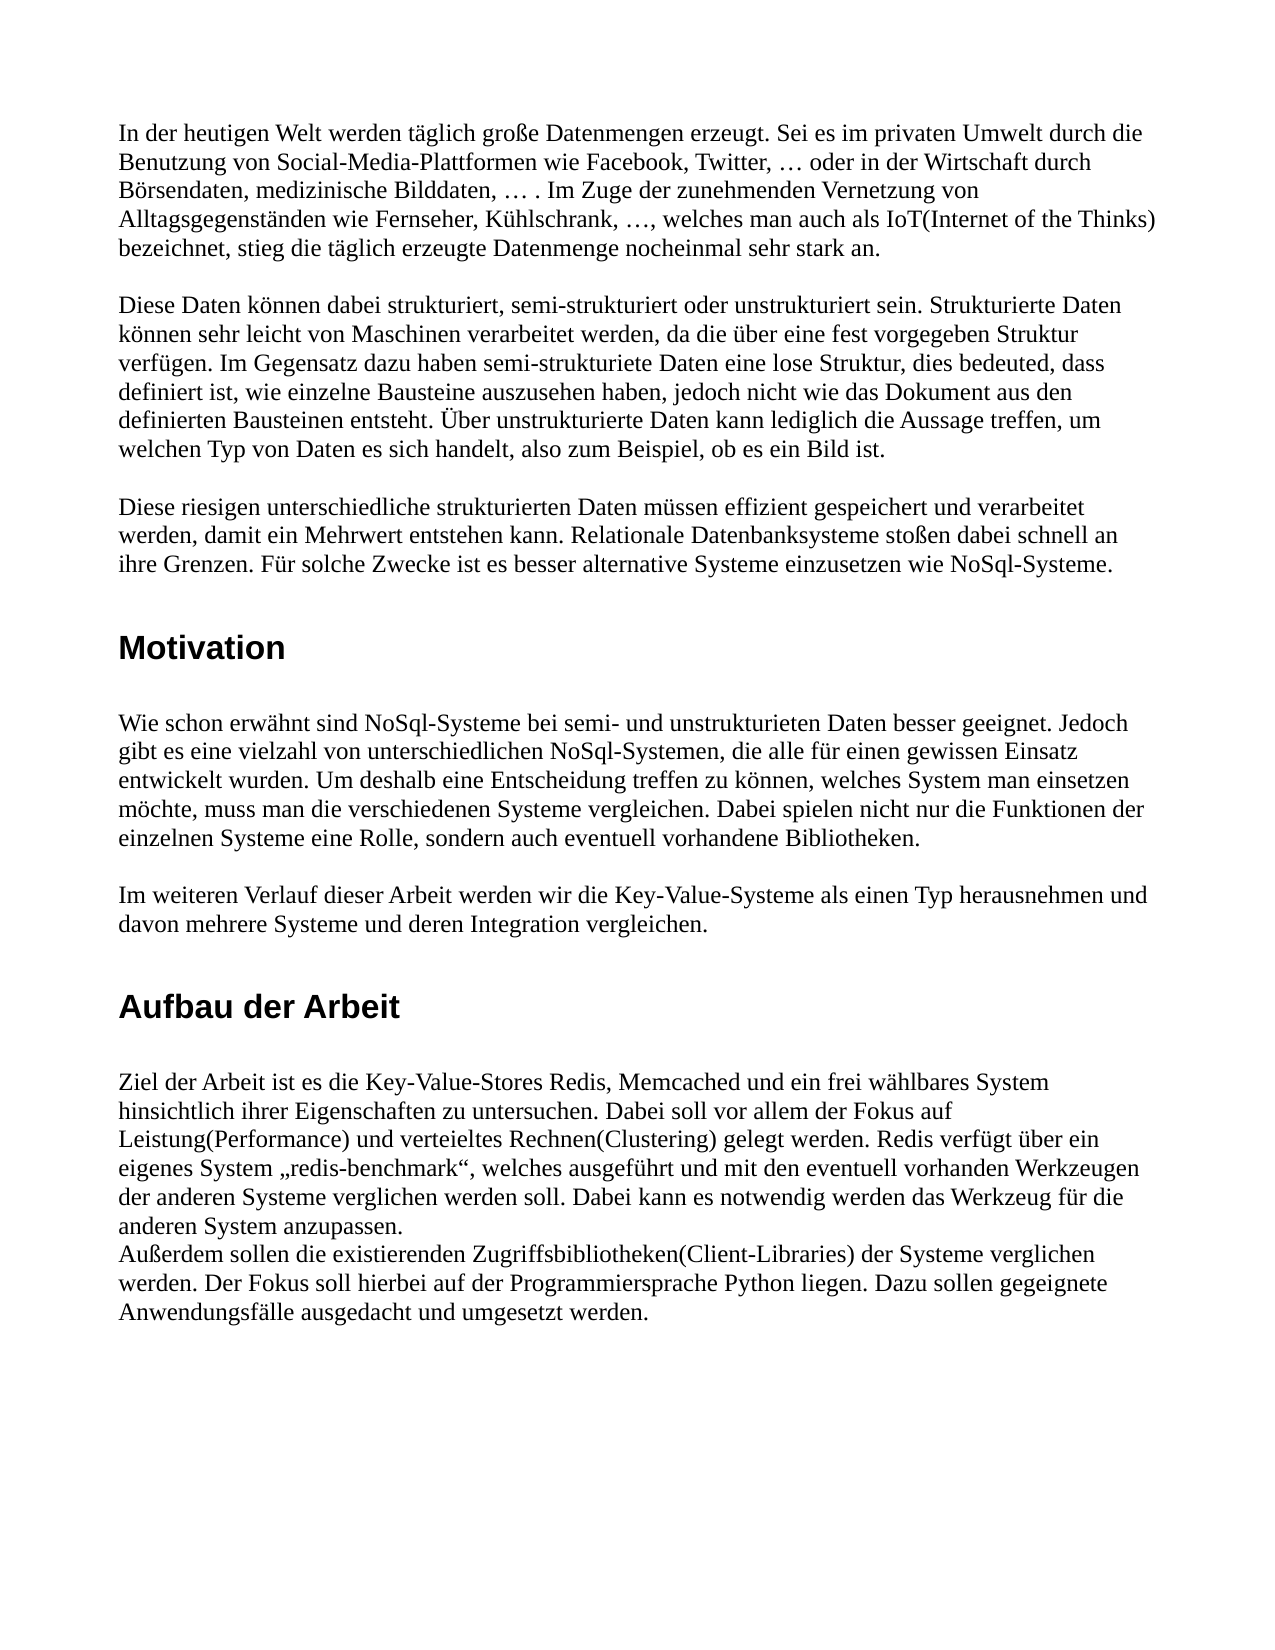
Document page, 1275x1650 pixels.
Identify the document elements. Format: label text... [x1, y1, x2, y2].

text In der heutigen Welt werden täglich große Datenmengen erzeugt. Sei es im privaten Umwelt durch die Benutzung von Social-Media-Plattformen wie Facebook, Twitter, … oder in der Wirtschaft durch Börsendaten, medizinische Bilddaten, … . Im Zuge der zunehmenden Vernetzung von Alltagsgegenständen wie Fernseher, Kühlschrank, …, welches man auch als IoT(Internet of the Thinks) bezeichnet, stieg die täglich erzeugte Datenmenge nocheinmal sehr stark an. [118, 118, 1157, 262]
text Im weiteren Verlauf dieser Arbeit werden wir die Key-Value-Systeme als einen Typ herausnehmen und davon mehrere Systeme und deren Integration vergleichen. [118, 880, 1157, 938]
subtitle Motivation [118, 628, 1157, 666]
text Wie schon erwähnt sind NoSql-Systeme bei semi- und unstrukturieten Daten besser geeignet. Jedoch gibt es eine vielzahl von unterschiedlichen NoSql-Systemen, die alle für einen gewissen Einsatz entwickelt wurden. Um deshalb eine Entscheidung treffen zu können, welches System man einsetzen möchte, muss man die verschiedenen Systeme vergleichen. Dabei spielen nicht nur die Funktionen der einzelnen Systeme eine Rolle, sondern auch eventuell vorhandene Bibliotheken. [118, 708, 1157, 851]
text Außerdem sollen die existierenden Zugriffsbibliotheken(Client-Libraries) der Systeme verglichen werden. Der Fokus soll hierbei auf der Programmiersprache Python liegen. Dazu sollen gegeignete [118, 1239, 1157, 1297]
text Leistung(Performance) und verteieltes Rechnen(Clustering) gelegt werden. Redis verfügt über ein eigenes System „redis-benchmark“, welches ausgeführt und mit den eventuell vorhanden Werkzeugen der anderen Systeme verglichen werden soll. Dabei kann es notwendig werden das Werkzeug für die anderen System anzupassen. [118, 1124, 1157, 1239]
text Ziel der Arbeit ist es die Key-Value-Stores Redis, Memcached und ein frei wählbares System hinsichtlich ihrer Eigenschaften zu untersuchen. Dabei soll vor allem der Fokus auf [118, 1067, 1157, 1124]
text Diese riesigen unterschiedliche strukturierten Daten müssen effizient gespeichert und verarbeitet werden, damit ein Mehrwert entstehen kann. Relationale Datenbanksysteme stoßen dabei schnell an ihre Grenzen. Für solche Zwecke ist es besser alternative Systeme einzusetzen wie NoSql-Systeme. [118, 492, 1157, 578]
subtitle Aufbau der Arbeit [118, 987, 1157, 1026]
text Diese Daten können dabei strukturiert, semi-strukturiert oder unstrukturiert sein. Strukturierte Daten können sehr leicht von Maschinen verarbeitet werden, da die über eine fest vorgegeben Struktur verfügen. Im Gegensatz dazu haben semi-strukturiete Daten eine lose Struktur, dies bedeuted, dass definiert ist, wie einzelne Bausteine auszusehen haben, jedoch nicht wie das Dokument aus den definierten Bausteinen entsteht. Über unstrukturierte Daten kann lediglich die Aussage treffen, um welchen Typ von Daten es sich handelt, also zum Beispiel, ob es ein Bild ist. [118, 291, 1157, 463]
text Anwendungsfälle ausgedacht und umgesetzt werden. [118, 1297, 1157, 1326]
